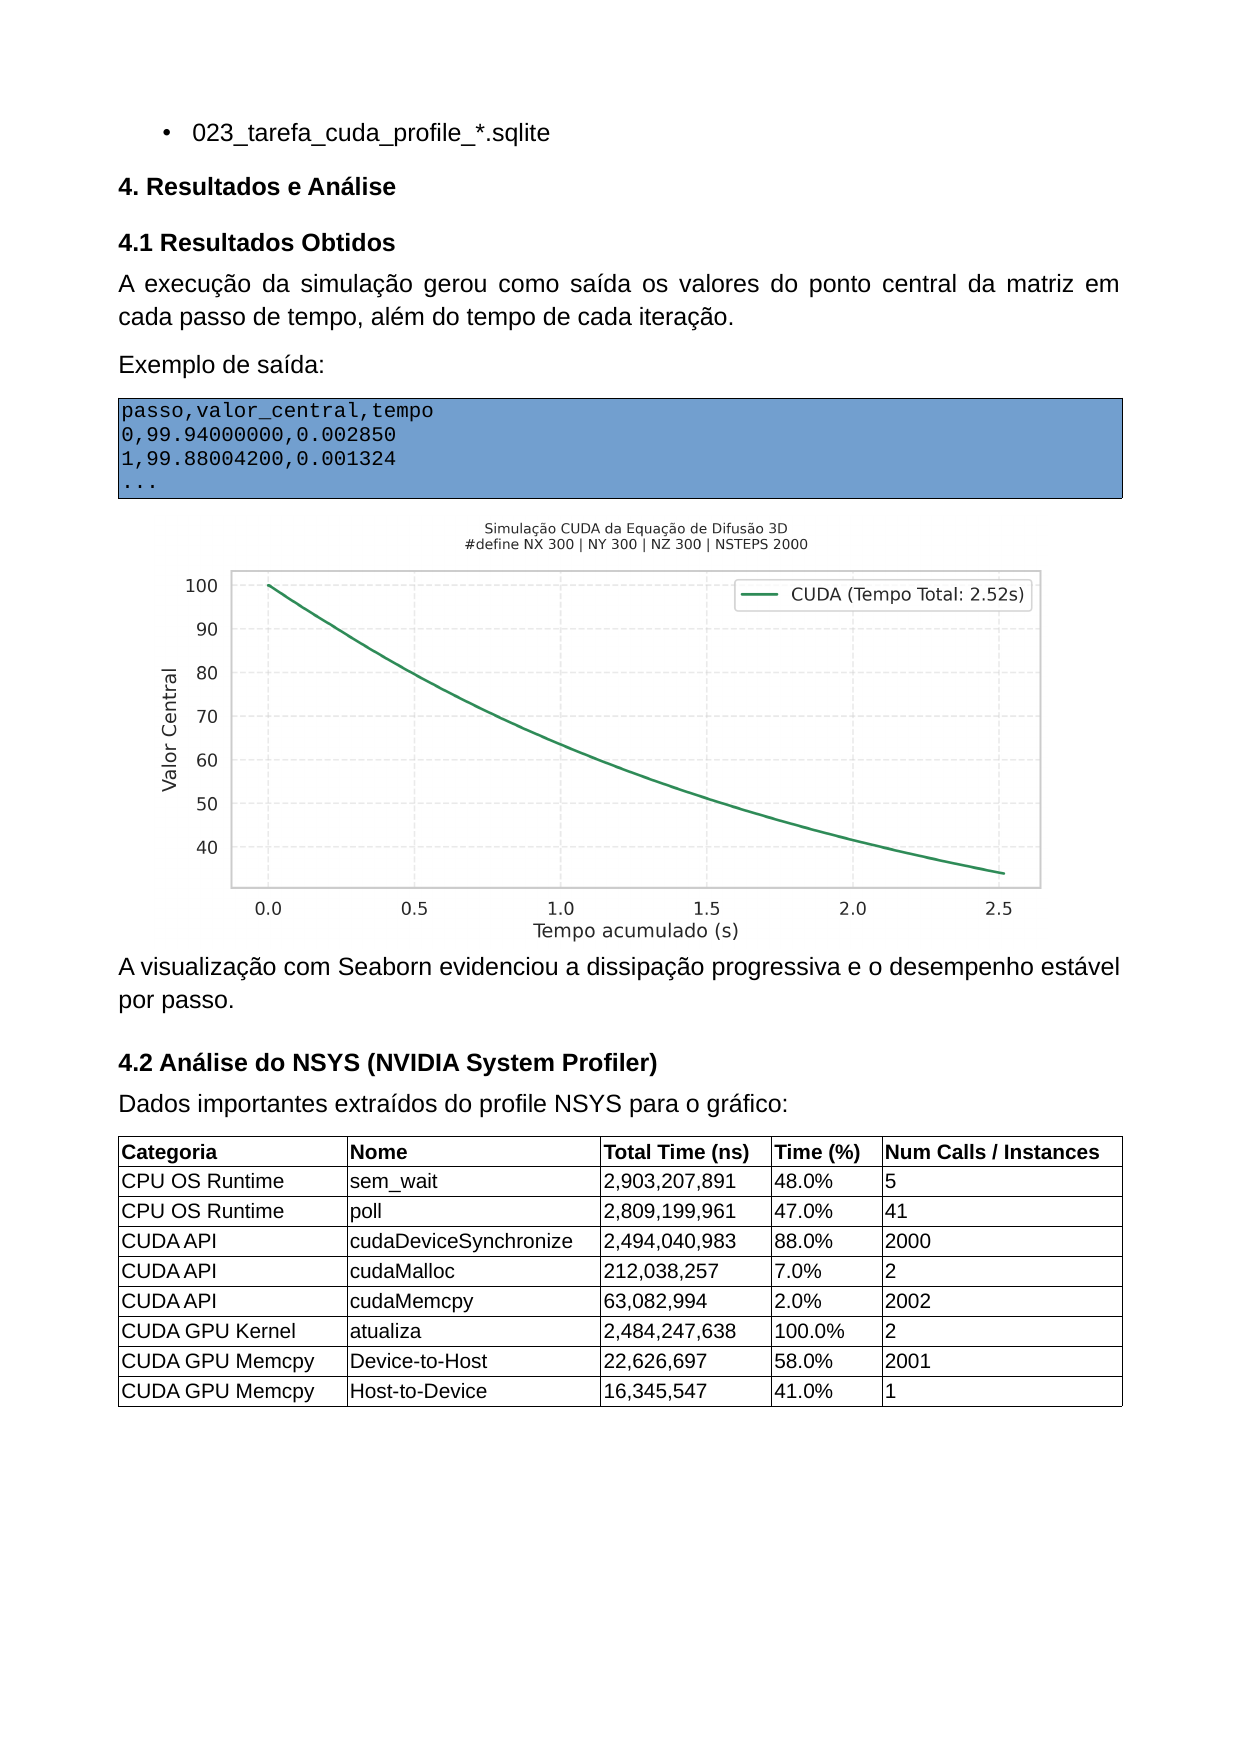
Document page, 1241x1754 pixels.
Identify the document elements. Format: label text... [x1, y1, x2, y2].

table_cell 2,494,040,983 [601, 1227, 771, 1256]
table_cell 41.0% [772, 1377, 882, 1406]
table_header Total Time (ns) [601, 1137, 771, 1166]
table_cell 1 [883, 1377, 1122, 1406]
table_cell 7.0% [772, 1257, 882, 1286]
table_cell cudaMemcpy [348, 1287, 600, 1316]
table_cell 2001 [883, 1347, 1122, 1376]
table_cell CUDA GPU Memcpy [119, 1347, 347, 1376]
table_cell 2002 [883, 1287, 1122, 1316]
table_cell 16,345,547 [601, 1377, 771, 1406]
table_cell 2000 [883, 1227, 1122, 1256]
table_cell 2,809,199,961 [601, 1197, 771, 1226]
subtitle 4.2 Análise do NSYS (NVIDIA System Profiler) [118, 1048, 1122, 1076]
table_cell 41 [883, 1197, 1122, 1226]
table_cell CUDA API [119, 1287, 347, 1316]
table_cell CUDA GPU Memcpy [119, 1377, 347, 1406]
text Dados importantes extraídos do profile NSYS para o gráfico: [118, 1089, 1122, 1118]
table_cell poll [348, 1197, 600, 1226]
table_header Time (%) [772, 1137, 882, 1166]
table_header Nome [348, 1137, 600, 1166]
subtitle 4. Resultados e Análise [118, 172, 1122, 201]
table_cell atualiza [348, 1317, 600, 1346]
text A visualização com Seaborn evidenciou a dissipação progressiva e o desempenho estável por passo. [118, 499, 1122, 1014]
table_header Categoria [119, 1137, 347, 1166]
table_cell Host-to-Device [348, 1377, 600, 1406]
table_cell 88.0% [772, 1227, 882, 1256]
table_cell 100.0% [772, 1317, 882, 1346]
table_cell Device-to-Host [348, 1347, 600, 1376]
list 023_tarefa_cuda_profile_*.sqlite [162, 118, 1122, 147]
table_cell CUDA GPU Kernel [119, 1317, 347, 1346]
table_cell 47.0% [772, 1197, 882, 1226]
subtitle 4.1 Resultados Obtidos [118, 228, 1122, 257]
table_cell CUDA API [119, 1257, 347, 1286]
table_cell 2.0% [772, 1287, 882, 1316]
table_cell 22,626,697 [601, 1347, 771, 1376]
table_cell cudaMalloc [348, 1257, 600, 1286]
table_cell 5 [883, 1167, 1122, 1196]
table_cell 2,484,247,638 [601, 1317, 771, 1346]
table_header Num Calls / Instances [883, 1137, 1122, 1166]
table_cell CPU OS Runtime [119, 1167, 347, 1196]
text Exemplo de saída: [118, 350, 1122, 378]
table_cell 58.0% [772, 1347, 882, 1376]
table_cell cudaDeviceSynchronize [348, 1227, 600, 1256]
table_cell CPU OS Runtime [119, 1197, 347, 1226]
table_cell 212,038,257 [601, 1257, 771, 1286]
table_cell 63,082,994 [601, 1287, 771, 1316]
text A execução da simulação gerou como saída os valores do ponto central da matriz em cada passo de tempo, além do tempo de cada iteração. [118, 269, 1122, 331]
table_cell 48.0% [772, 1167, 882, 1196]
table_cell 2 [883, 1257, 1122, 1286]
table_cell CUDA API [119, 1227, 347, 1256]
picture [154, 515, 1048, 949]
table_cell sem_wait [348, 1167, 600, 1196]
table_cell 2,903,207,891 [601, 1167, 771, 1196]
table_cell 2 [883, 1317, 1122, 1346]
table_header passo,valor_central,tempo 0,99.94000000,0.002850 1,99.88004200,0.001324 ... [119, 399, 1122, 498]
